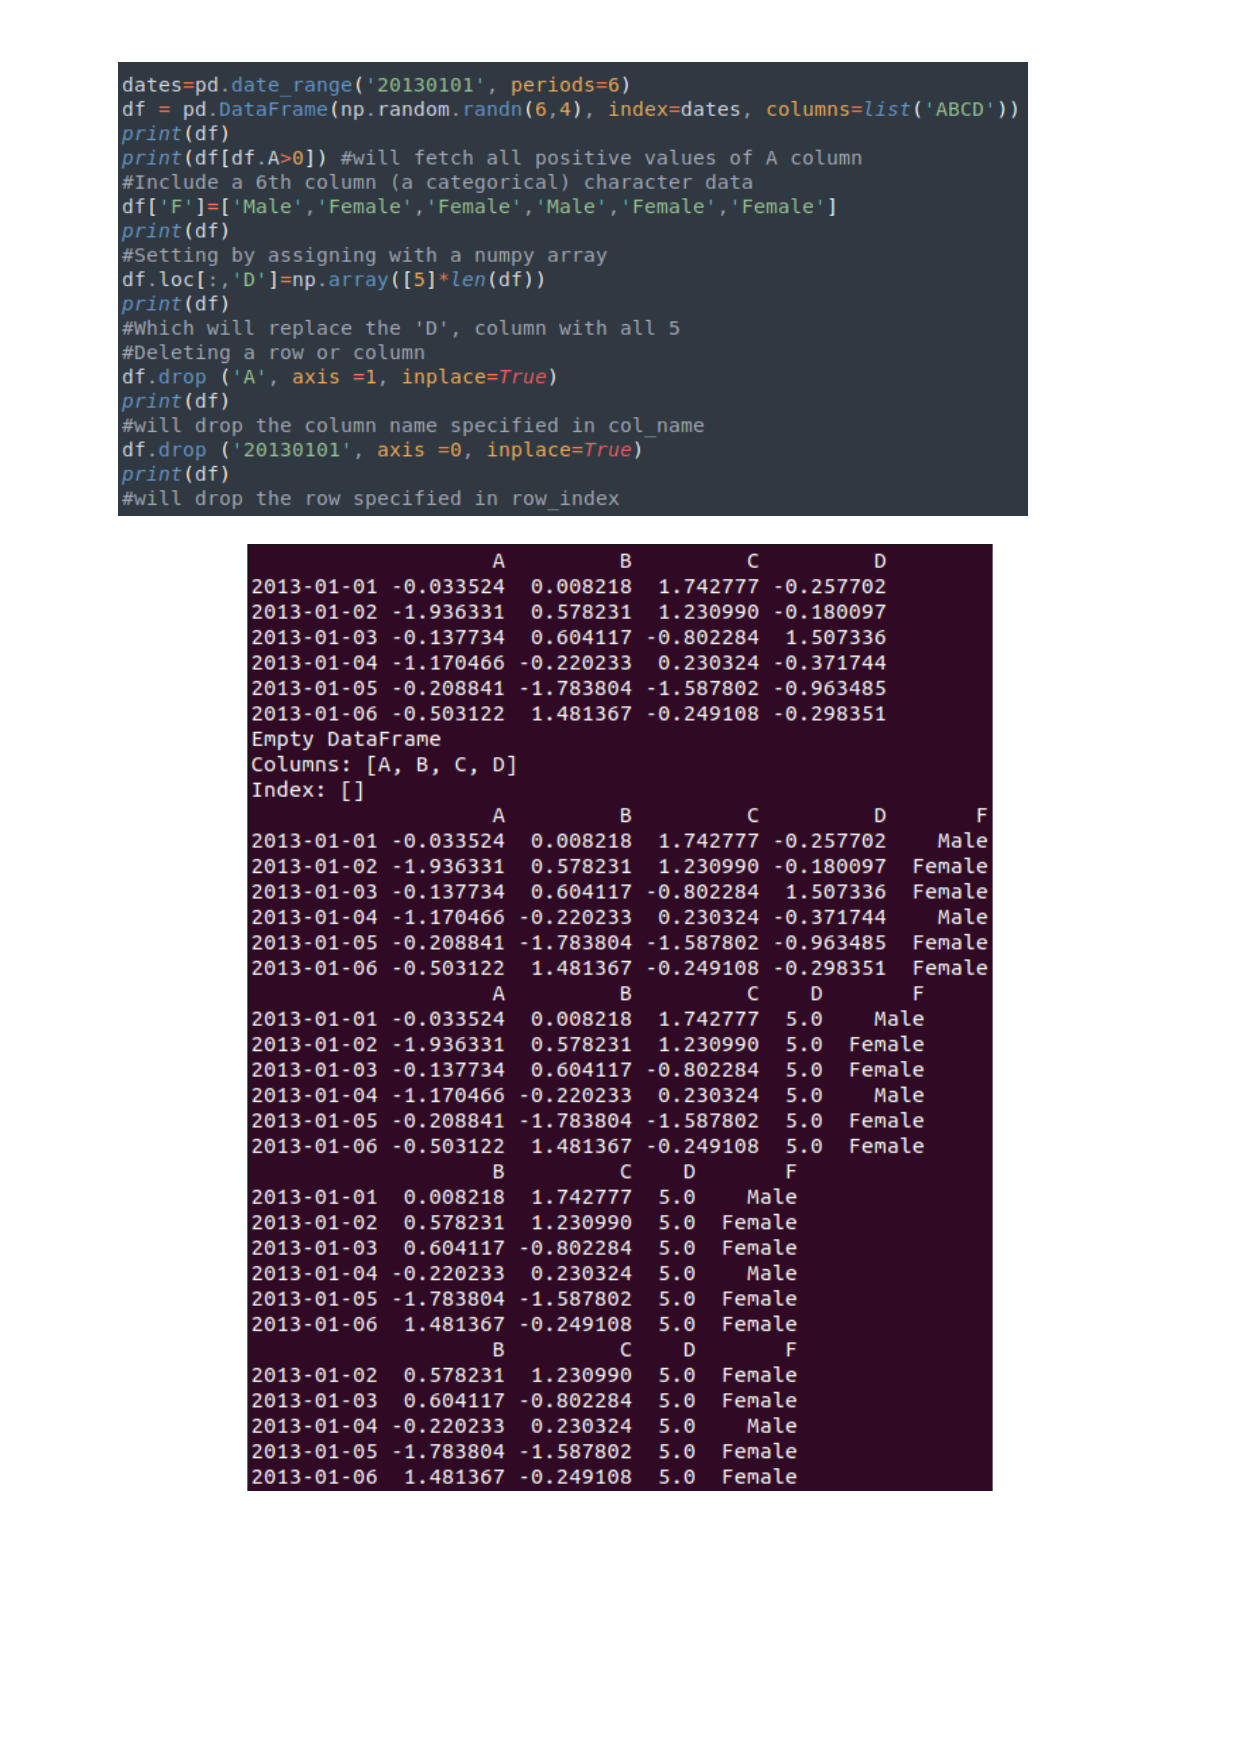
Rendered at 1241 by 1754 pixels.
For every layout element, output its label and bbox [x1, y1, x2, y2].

picture [247, 544, 993, 1491]
picture [118, 62, 1028, 516]
